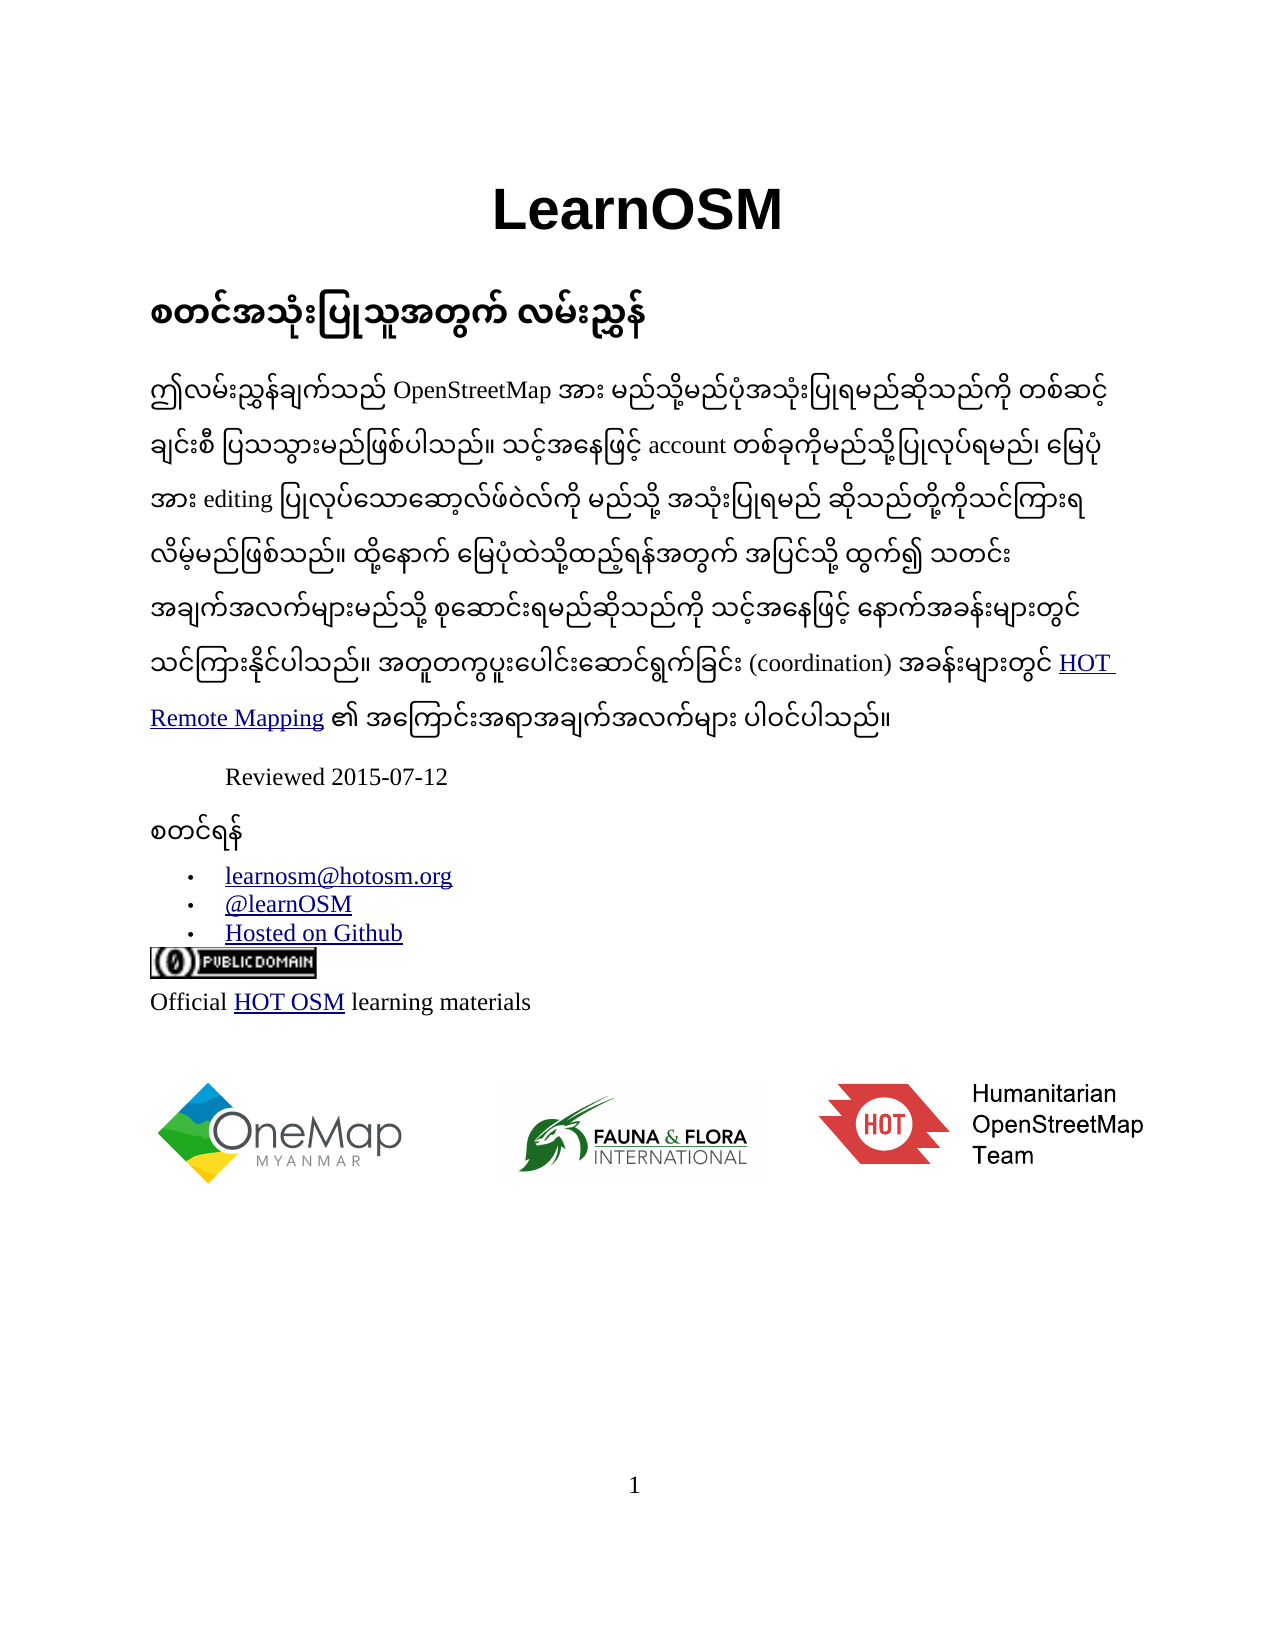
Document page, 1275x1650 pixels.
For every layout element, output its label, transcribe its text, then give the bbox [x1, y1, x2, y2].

text စတင်ရန် [150, 806, 1125, 861]
picture [150, 947, 317, 979]
text Reviewed 2015-07-12 [225, 762, 1125, 791]
list learnosm@hotosm.org [187, 861, 1125, 889]
subtitle စတင်အသုံးပြုသူအတွက် လမ်းညွှန် [150, 279, 1125, 353]
list Hosted on Github [187, 918, 1125, 947]
title LearnOSM [150, 175, 1125, 242]
picture [496, 1082, 769, 1185]
text Official HOT OSM learning materials [150, 987, 1125, 1016]
list @learnOSM [187, 889, 1125, 918]
picture [157, 1082, 402, 1184]
text ဤလမ်းညွှန်ချက်သည် OpenStreetMap အား မည်သို့မည်ပုံအသုံးပြုရမည်ဆိုသည်ကို တစ်ဆင့်ချင်းစီ ပြသသွားမည်ဖြစ်ပါသည်။ သင့်အနေဖြင့် account တစ်ခုကိုမည်သို့ပြုလုပ်ရမည်၊ မြေပုံအား editing ပြုလုပ်သောဆော့လ်ဖ်ဝဲလ်ကို မည်သို့ အသုံးပြုရမည် ဆိုသည်တို့ကိုသင်ကြားရလိမ့်မည်ဖြစ်သည်။ ထို့နောက် မြေပုံထဲသို့ထည့်ရန်အတွက် အပြင်သို့ ထွက်၍ သတင်းအချက်အလက်များမည်သို့ စုဆောင်းရမည်ဆိုသည်ကို သင့်အနေဖြင့် နောက်အခန်းများတွင် သင်ကြားနိုင်ပါသည်။ အတူတကွပူးပေါင်းဆောင်ရွက်ခြင်း (coordination) အခန်းများတွင် HOT Remote Mapping ၏ အကြောင်းအရာအချက်အလက်များ ပါဝင်ပါသည်။ [150, 365, 1125, 747]
